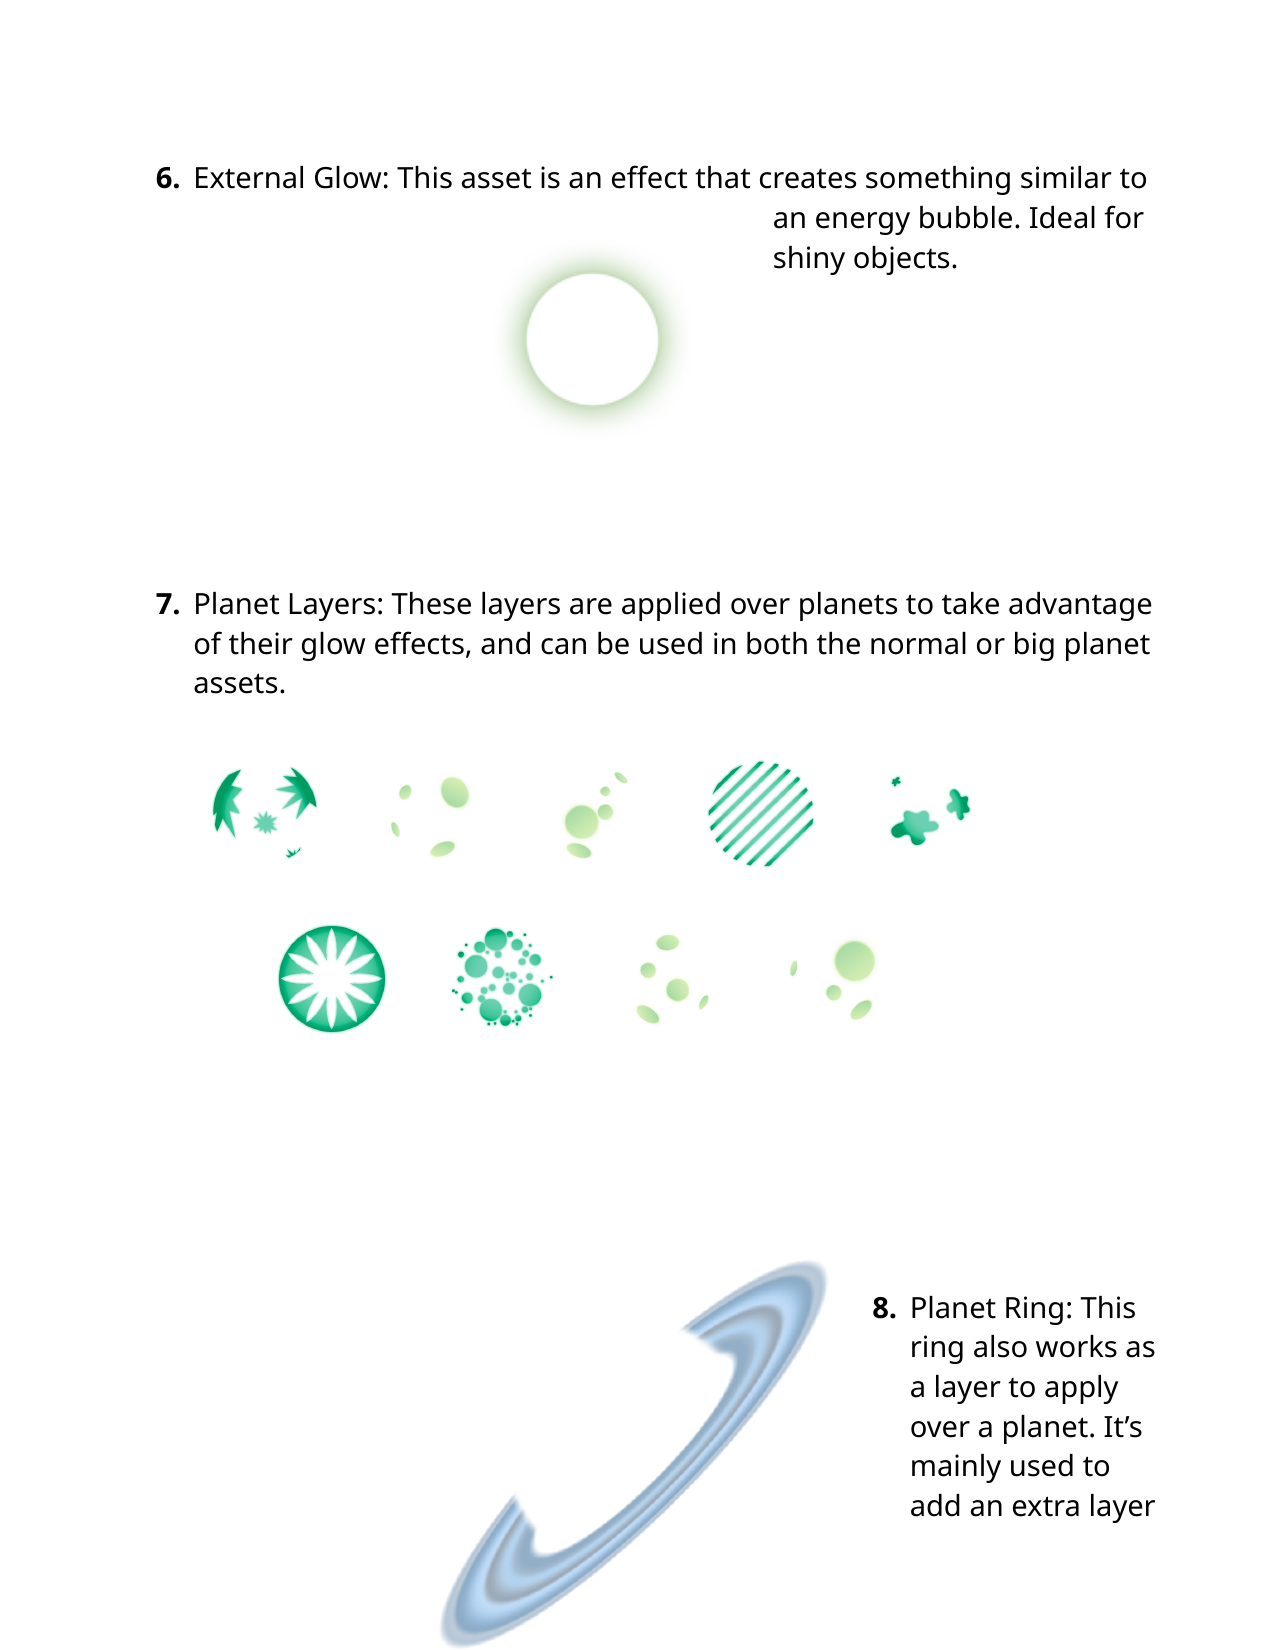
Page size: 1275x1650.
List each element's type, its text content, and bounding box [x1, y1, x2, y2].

picture [182, 729, 1010, 1064]
picture [437, 1252, 835, 1650]
picture [488, 235, 698, 445]
list [156, 1287, 437, 1525]
list Planet Ring: This ring also works as a layer to apply over a planet. It’s mainly used to add an extra layer [835, 1287, 1157, 1525]
list External Glow: This asset is an effect that creates something similar to an energy bubble. Ideal for shiny objects. [156, 158, 1157, 583]
list Planet Layers: These layers are applied over planets to take advantage of their glow effects, and can be used in both the normal or big planet assets. [156, 583, 1157, 1287]
